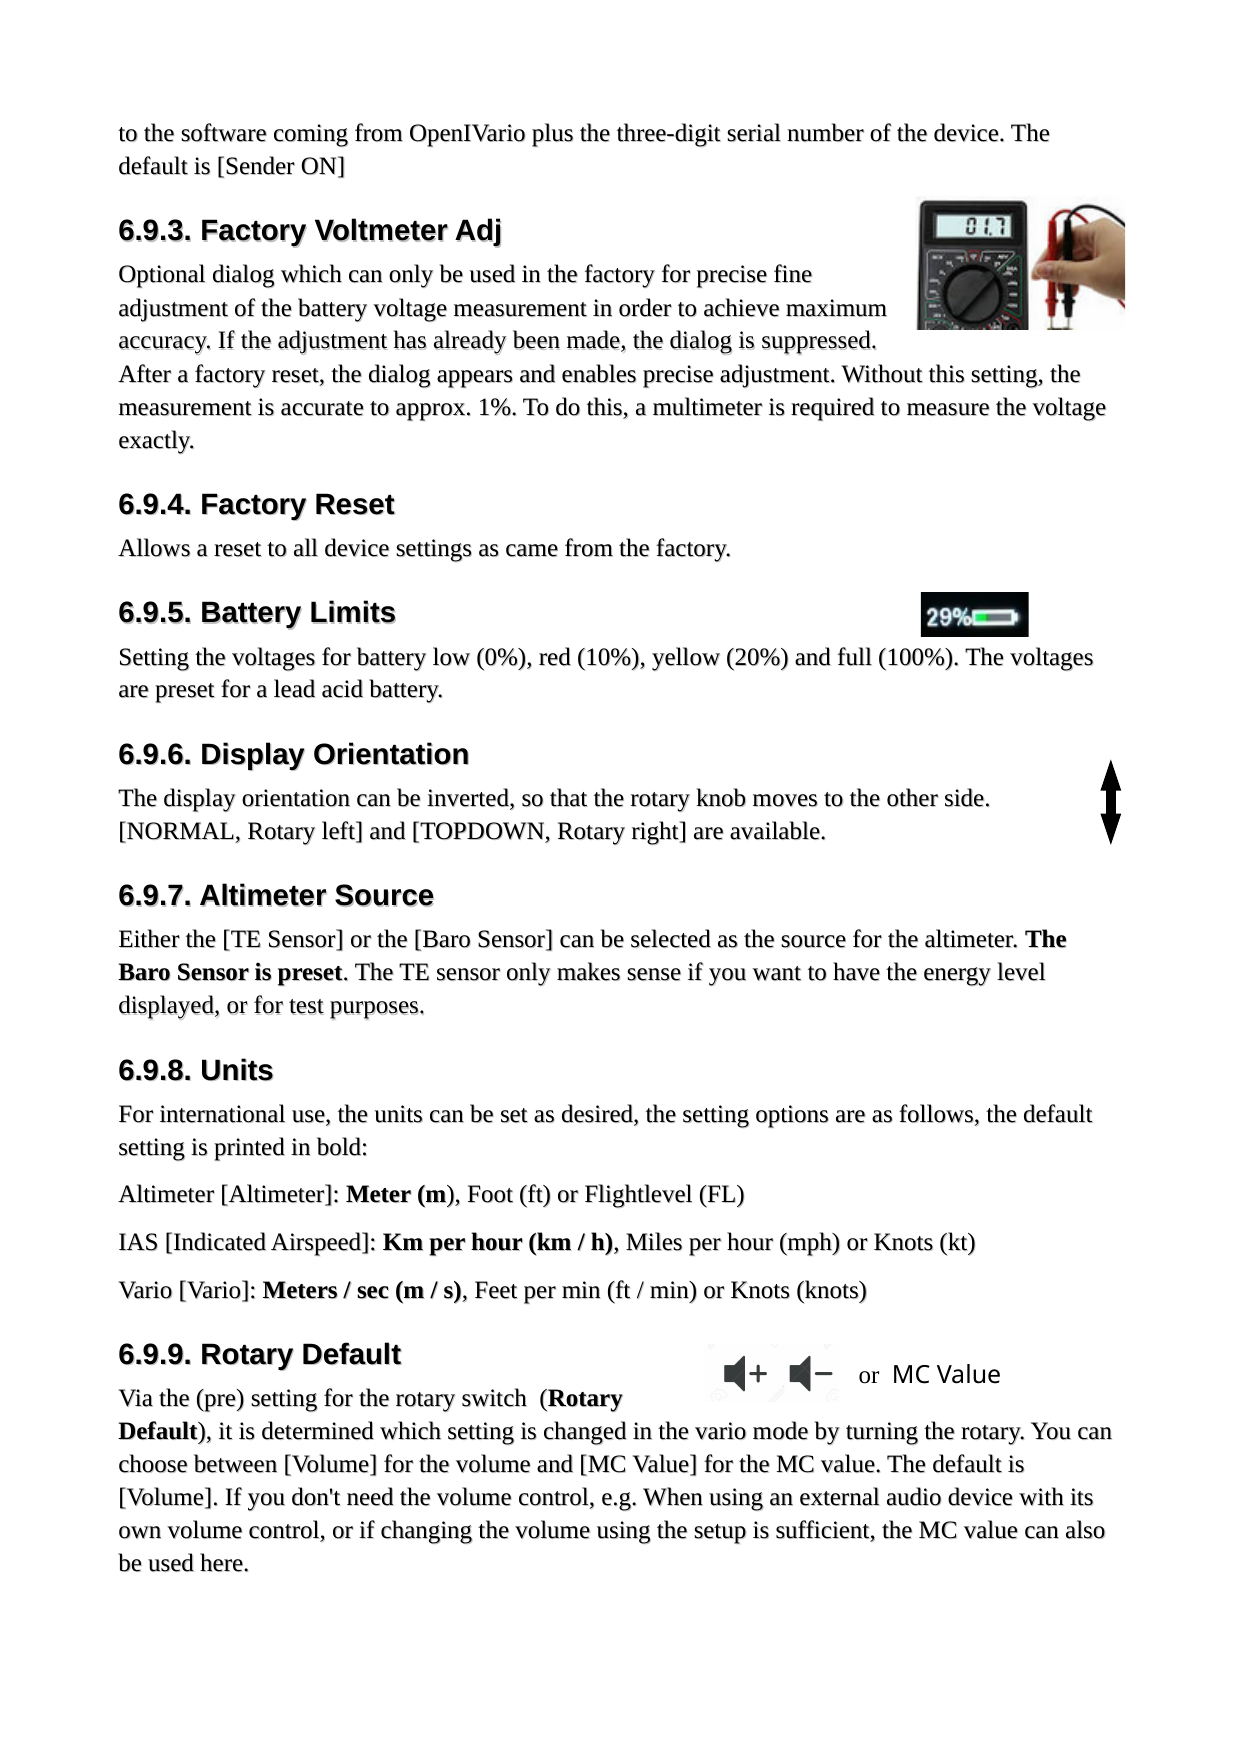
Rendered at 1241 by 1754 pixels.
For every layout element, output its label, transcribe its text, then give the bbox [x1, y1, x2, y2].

text Setting the voltages for battery low (0%), red (10%), yellow (20%) and full (100%). The voltages are preset for a lead acid battery. [118, 642, 1122, 703]
text Via the (pre) setting for the rotary switch (Rotary Default), it is determined which setting is changed in the vario mode by turning the rotary. You can choose between [Volume] for the volume and [MC Value] for the MC value. The default is [Volume]. If you don't need the volume control, e.g. When using an external audio device with its own volume control, or if changing the volume using the setup is sufficient, the MC value can also be used here. [118, 1383, 1122, 1577]
picture [702, 1344, 840, 1402]
picture [908, 194, 1126, 330]
subtitle Display Orientation [118, 737, 1122, 771]
text Optional dialog which can only be used in the factory for precise fine adjustment of the battery voltage measurement in order to achieve maximum accuracy. If the adjustment has already been made, the dialog is suppressed. After a factory reset, the dialog appears and enables precise adjustment. Without this setting, the measurement is accurate to approx. 1%. To do this, a multimeter is required to measure the voltage exactly. [118, 259, 1122, 453]
text to the software coming from OpenIVario plus the three-digit serial number of the device. The default is [Sender ON] [118, 118, 1122, 180]
text Allows a reset to all device settings as came from the factory. [118, 533, 1122, 562]
subtitle Units [118, 1053, 1122, 1086]
text Either the [TE Sensor] or the [Baro Sensor] can be selected as the source for the altimeter. The Baro Sensor is preset. The TE sensor only makes sense if you want to have the energy level displayed, or for test purposes. [118, 924, 1122, 1019]
subtitle [1029, 595, 1122, 629]
subtitle Factory Voltmeter Adj [118, 213, 908, 247]
subtitle Altimeter Source [118, 878, 1122, 912]
text For international use, the units can be set as desired, the setting options are as follows, the default setting is printed in bold: [118, 1099, 1122, 1161]
text The display orientation can be inverted, so that the rotary knob moves to the other side. [NORMAL, Rotary left] and [TOPDOWN, Rotary right] are available. [118, 783, 1110, 845]
text Vario [Vario]: Meters / sec (m / s), Feet per min (ft / min) or Knots (knots) [118, 1275, 1122, 1303]
picture [920, 592, 1029, 637]
text IAS [Indicated Airspeed]: Km per hour (km / h), Miles per hour (mph) or Knots (kt) [118, 1227, 1122, 1256]
subtitle Battery Limits [118, 595, 920, 629]
subtitle Factory Reset [118, 487, 1122, 521]
text Altimeter [Altimeter]: Meter (m), Foot (ft) or Flightlevel (FL) [118, 1179, 1122, 1208]
subtitle Rotary Default [118, 1337, 1122, 1371]
